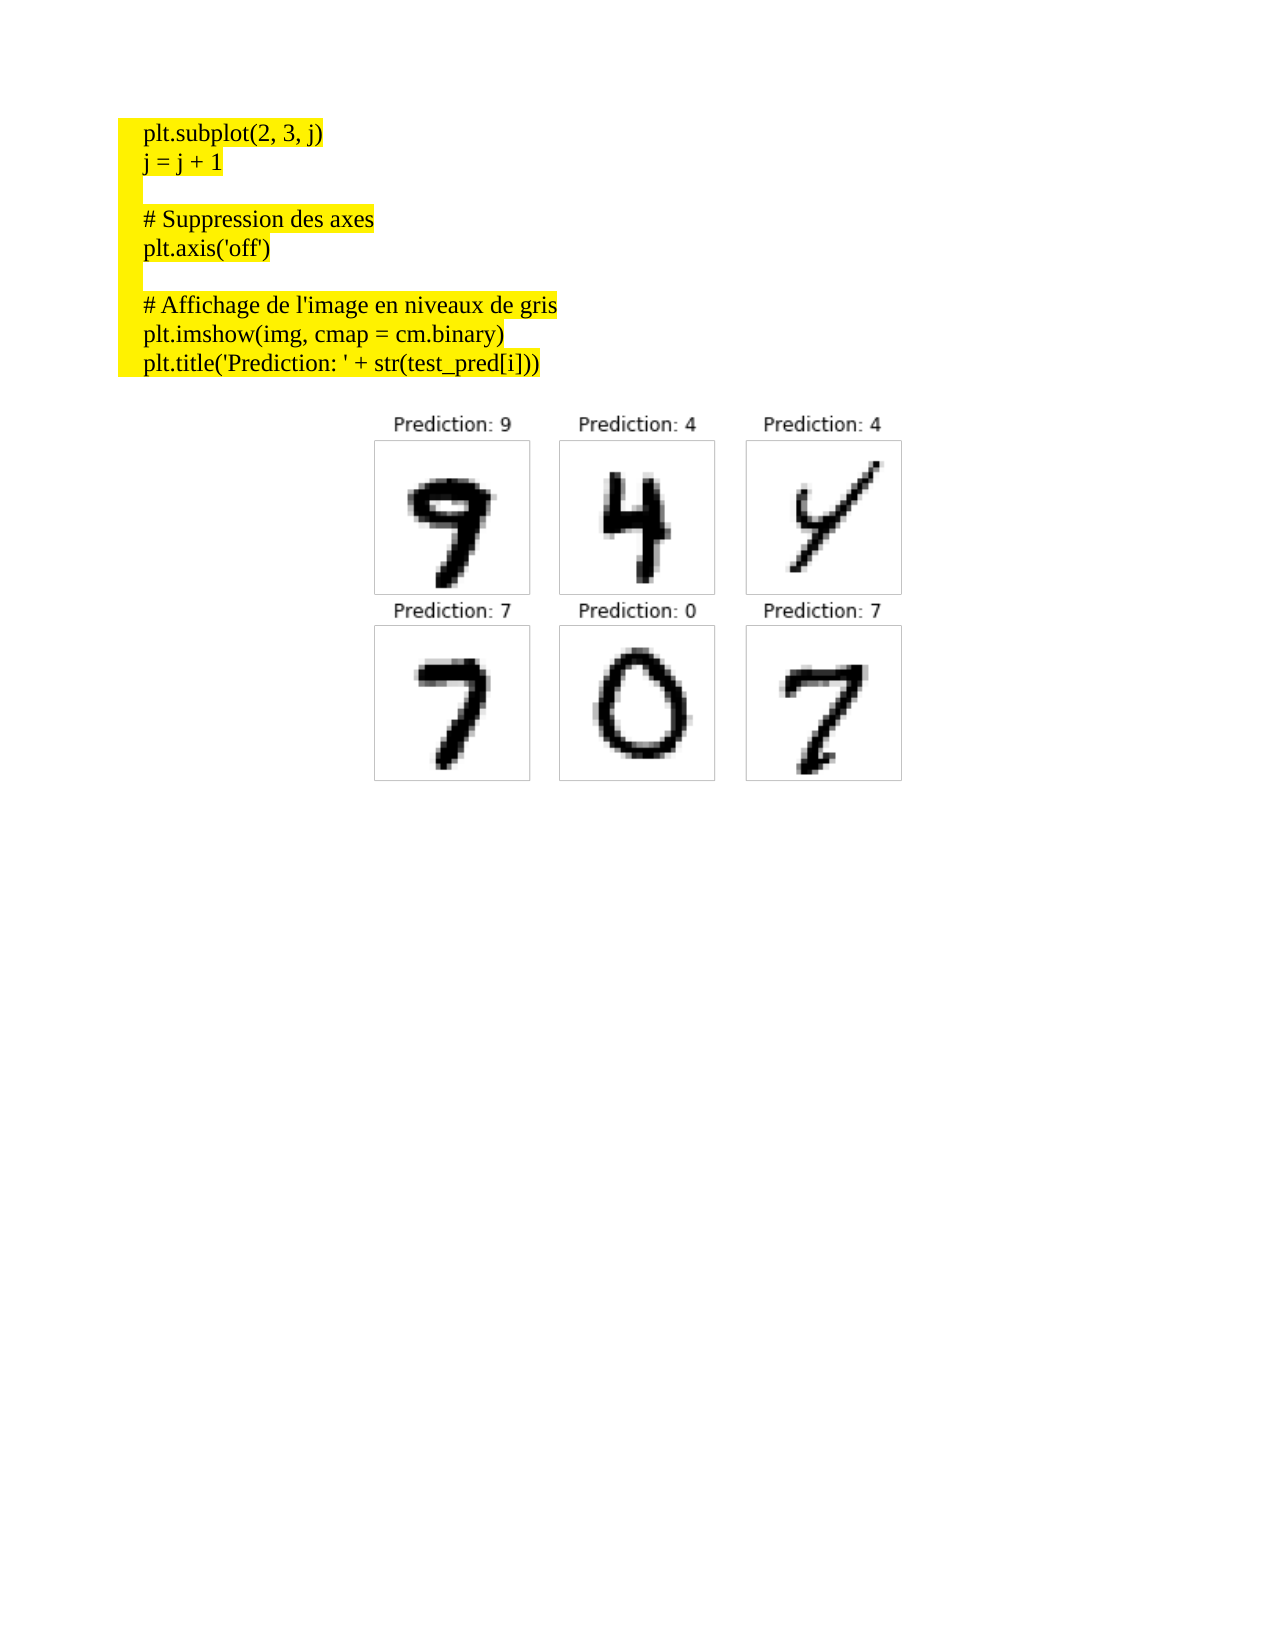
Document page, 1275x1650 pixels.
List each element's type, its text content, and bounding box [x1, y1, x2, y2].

picture [364, 405, 911, 792]
text plt.title('Prediction: ' + str(test_pred[i])) [118, 348, 1157, 377]
text # Affichage de l'image en niveaux de gris [118, 291, 1157, 319]
text plt.imshow(img, cmap = cm.binary) [118, 319, 1157, 348]
text # Suppression des axes [118, 204, 1157, 233]
text j = j + 1 [118, 147, 1157, 176]
text plt.subplot(2, 3, j) [118, 118, 1157, 147]
text plt.axis('off') [118, 233, 1157, 262]
